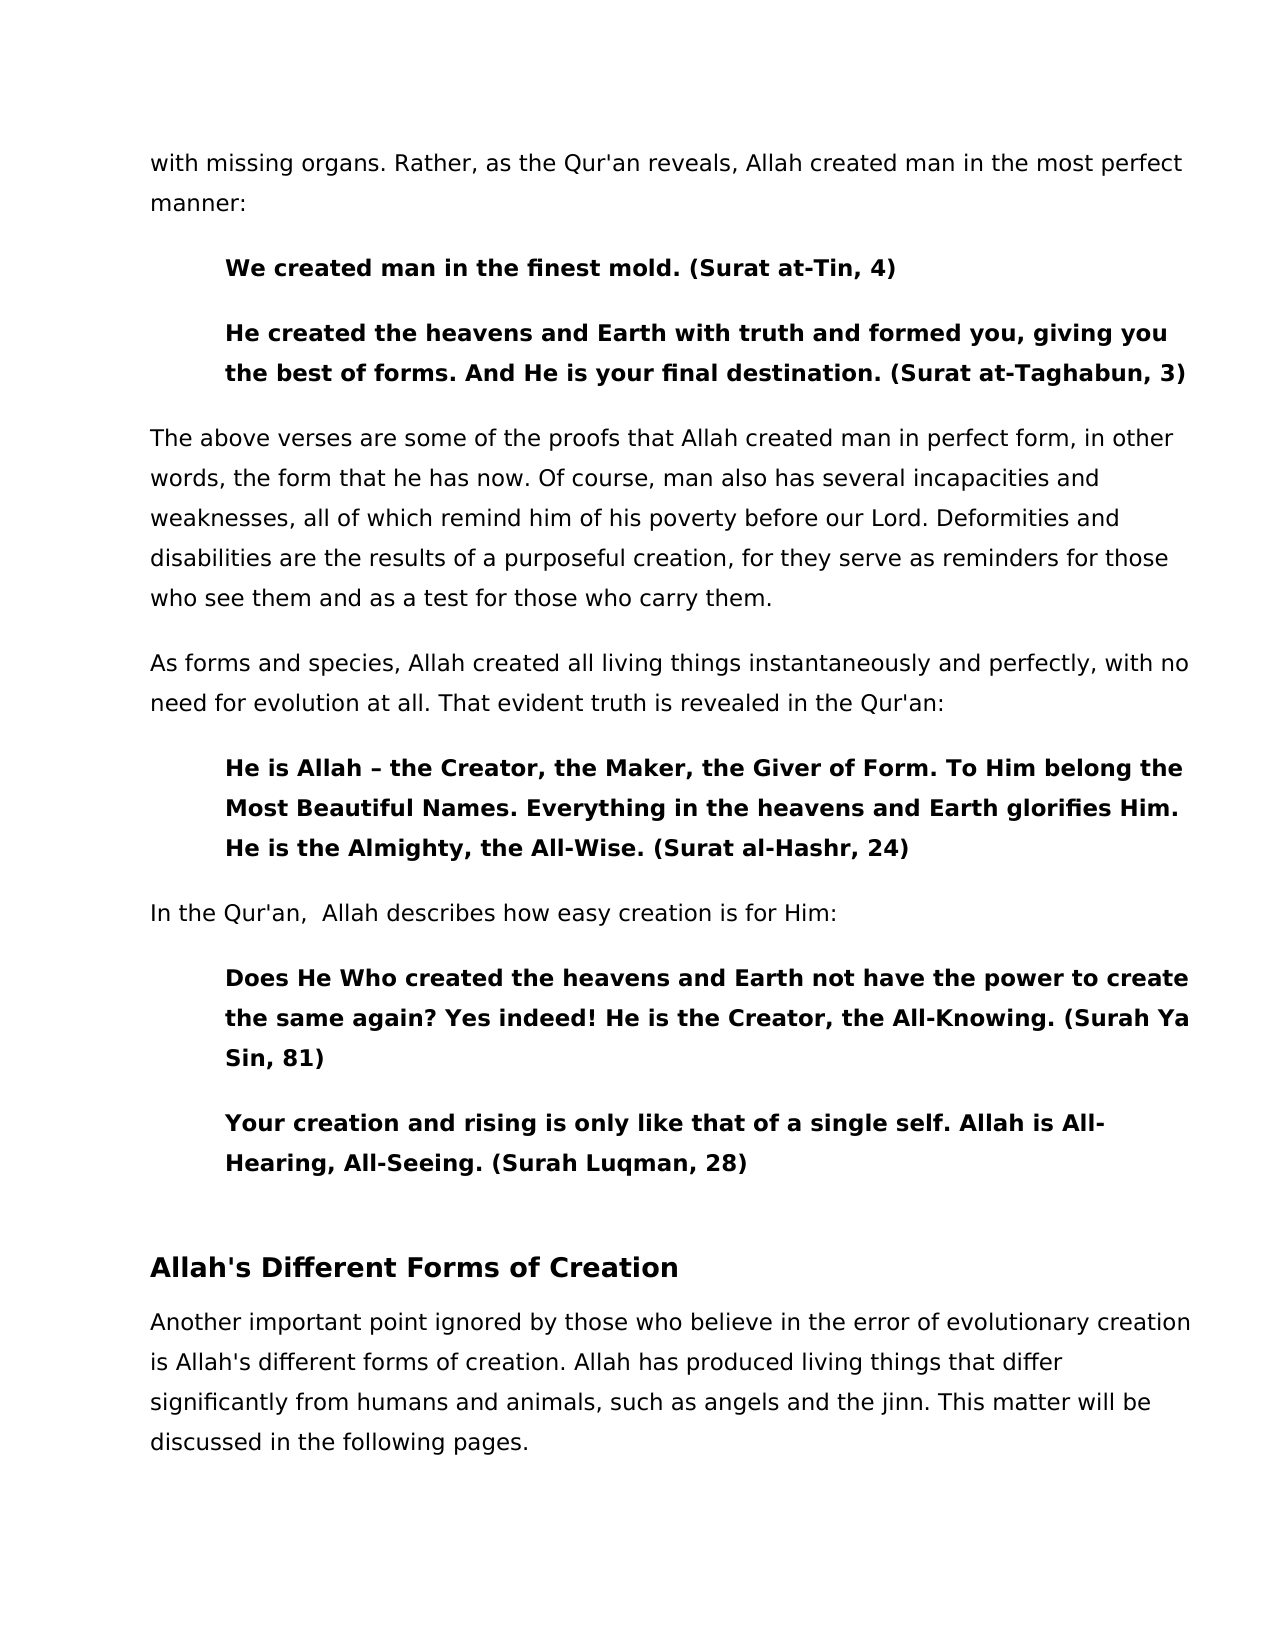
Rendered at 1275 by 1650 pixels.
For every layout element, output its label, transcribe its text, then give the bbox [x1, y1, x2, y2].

subtitle Allah's Different Forms of Creation [150, 1252, 1200, 1284]
text Another important point ignored by those who believe in the error of evolutionary creation is Allah's different forms of creation. Allah has produced living things that differ significantly from humans and animals, such as angels and the jinn. This matter will be discussed in the following pages. [150, 1309, 1200, 1456]
text The above verses are some of the proofs that Allah created man in perfect form, in other words, the form that he has now. Of course, man also has several incapacities and weaknesses, all of which remind him of his poverty before our Lord. Deformities and disabilities are the results of a purposeful creation, for they serve as reminders for those who see them and as a test for those who carry them. [150, 425, 1200, 612]
text with missing organs. Rather, as the Qur'an reveals, Allah created man in the most perfect manner: [150, 150, 1200, 217]
text Your creation and rising is only like that of a single self. Allah is All-Hearing, All-Seeing. (Surah Luqman, 28) [225, 1110, 1200, 1177]
text In the Qur'an, Allah describes how easy creation is for Him: [150, 900, 1200, 927]
text Does He Who created the heavens and Earth not have the power to create the same again? Yes indeed! He is the Creator, the All-Knowing. (Surah Ya Sin, 81) [225, 965, 1200, 1072]
text As forms and species, Allah created all living things instantaneously and perfectly, with no need for evolution at all. That evident truth is revealed in the Qur'an: [150, 650, 1200, 717]
text He created the heavens and Earth with truth and formed you, giving you the best of forms. And He is your final destination. (Surat at-Taghabun, 3) [225, 320, 1200, 387]
text He is Allah – the Creator, the Maker, the Giver of Form. To Him belong the Most Beautiful Names. Everything in the heavens and Earth glorifies Him. He is the Almighty, the All-Wise. (Surat al-Hashr, 24) [225, 755, 1200, 862]
text We created man in the finest mold. (Surat at-Tin, 4) [225, 255, 1200, 282]
